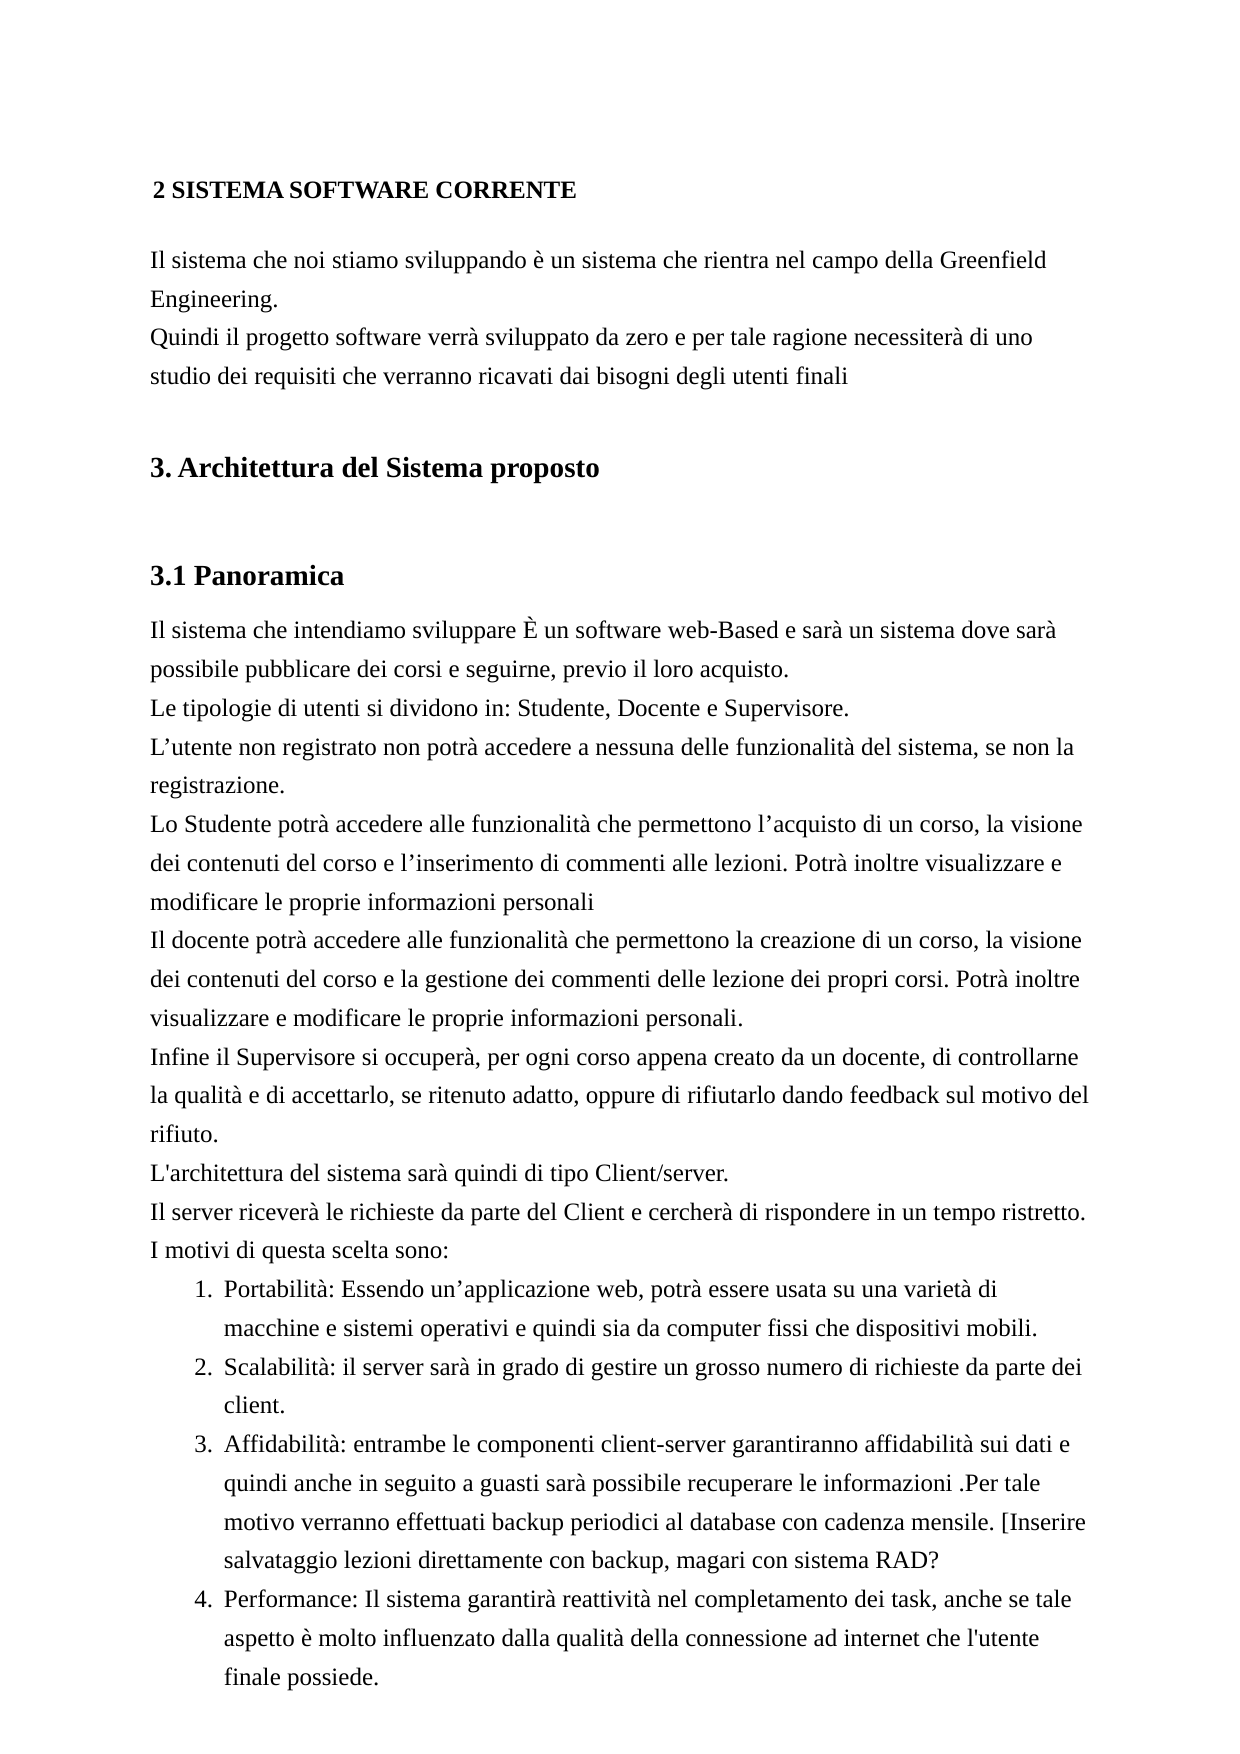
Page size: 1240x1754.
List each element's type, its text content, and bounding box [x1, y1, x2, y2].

list Portabilità: Essendo un’applicazione web, potrà essere usata su una varietà di macchine e sistemi operativi e quindi sia da computer fissi che dispositivi mobili. [194, 1274, 1091, 1342]
text Le tipologie di utenti si dividono in: Studente, Docente e Supervisore. [150, 693, 1091, 722]
subtitle 2 SISTEMA SOFTWARE CORRENTE [153, 175, 1091, 204]
text Infine il Supervisore si occuperà, per ogni corso appena creato da un docente, di controllarne la qualità e di accettarlo, se ritenuto adatto, oppure di rifiutarlo dando feedback sul motivo del rifiuto. [150, 1042, 1091, 1148]
subtitle 3. Architettura del Sistema proposto [150, 450, 1091, 483]
text Quindi il progetto software verrà sviluppato da zero e per tale ragione necessiterà di uno studio dei requisiti che verranno ricavati dai bisogni degli utenti finali [150, 322, 1091, 390]
text Il server riceverà le richieste da parte del Client e cercherà di rispondere in un tempo ristretto. [150, 1197, 1091, 1225]
text Il sistema che noi stiamo sviluppando è un sistema che rientra nel campo della Greenfield Engineering. [150, 245, 1091, 312]
subtitle 3.1 Panoramica [150, 558, 1091, 591]
text Lo Studente potrà accedere alle funzionalità che permettono l’acquisto di un corso, la visione dei contenuti del corso e l’inserimento di commenti alle lezioni. Potrà inoltre visualizzare e modificare le proprie informazioni personali [150, 809, 1091, 915]
text Il docente potrà accedere alle funzionalità che permettono la creazione di un corso, la visione dei contenuti del corso e la gestione dei commenti delle lezione dei propri corsi. Potrà inoltre visualizzare e modificare le proprie informazioni personali. [150, 925, 1091, 1032]
list Performance: Il sistema garantirà reattività nel completamento dei task, anche se tale aspetto è molto influenzato dalla qualità della connessione ad internet che l'utente finale possiede. [194, 1584, 1091, 1690]
list Affidabilità: entrambe le componenti client-server garantiranno affidabilità sui dati e quindi anche in seguito a guasti sarà possibile recuperare le informazioni .Per tale motivo verranno effettuati backup periodici al database con cadenza mensile. [Inserire salvataggio lezioni direttamente con backup, magari con sistema RAD? [194, 1429, 1091, 1574]
text L'architettura del sistema sarà quindi di tipo Client/server. [150, 1158, 1091, 1187]
text I motivi di questa scelta sono: [150, 1235, 1091, 1264]
list Scalabilità: il server sarà in grado di gestire un grosso numero di richieste da parte dei client. [194, 1352, 1091, 1419]
text Il sistema che intendiamo sviluppare È un software web-Based e sarà un sistema dove sarà possibile pubblicare dei corsi e seguirne, previo il loro acquisto. [150, 615, 1091, 683]
text L’utente non registrato non potrà accedere a nessuna delle funzionalità del sistema, se non la registrazione. [150, 732, 1091, 799]
